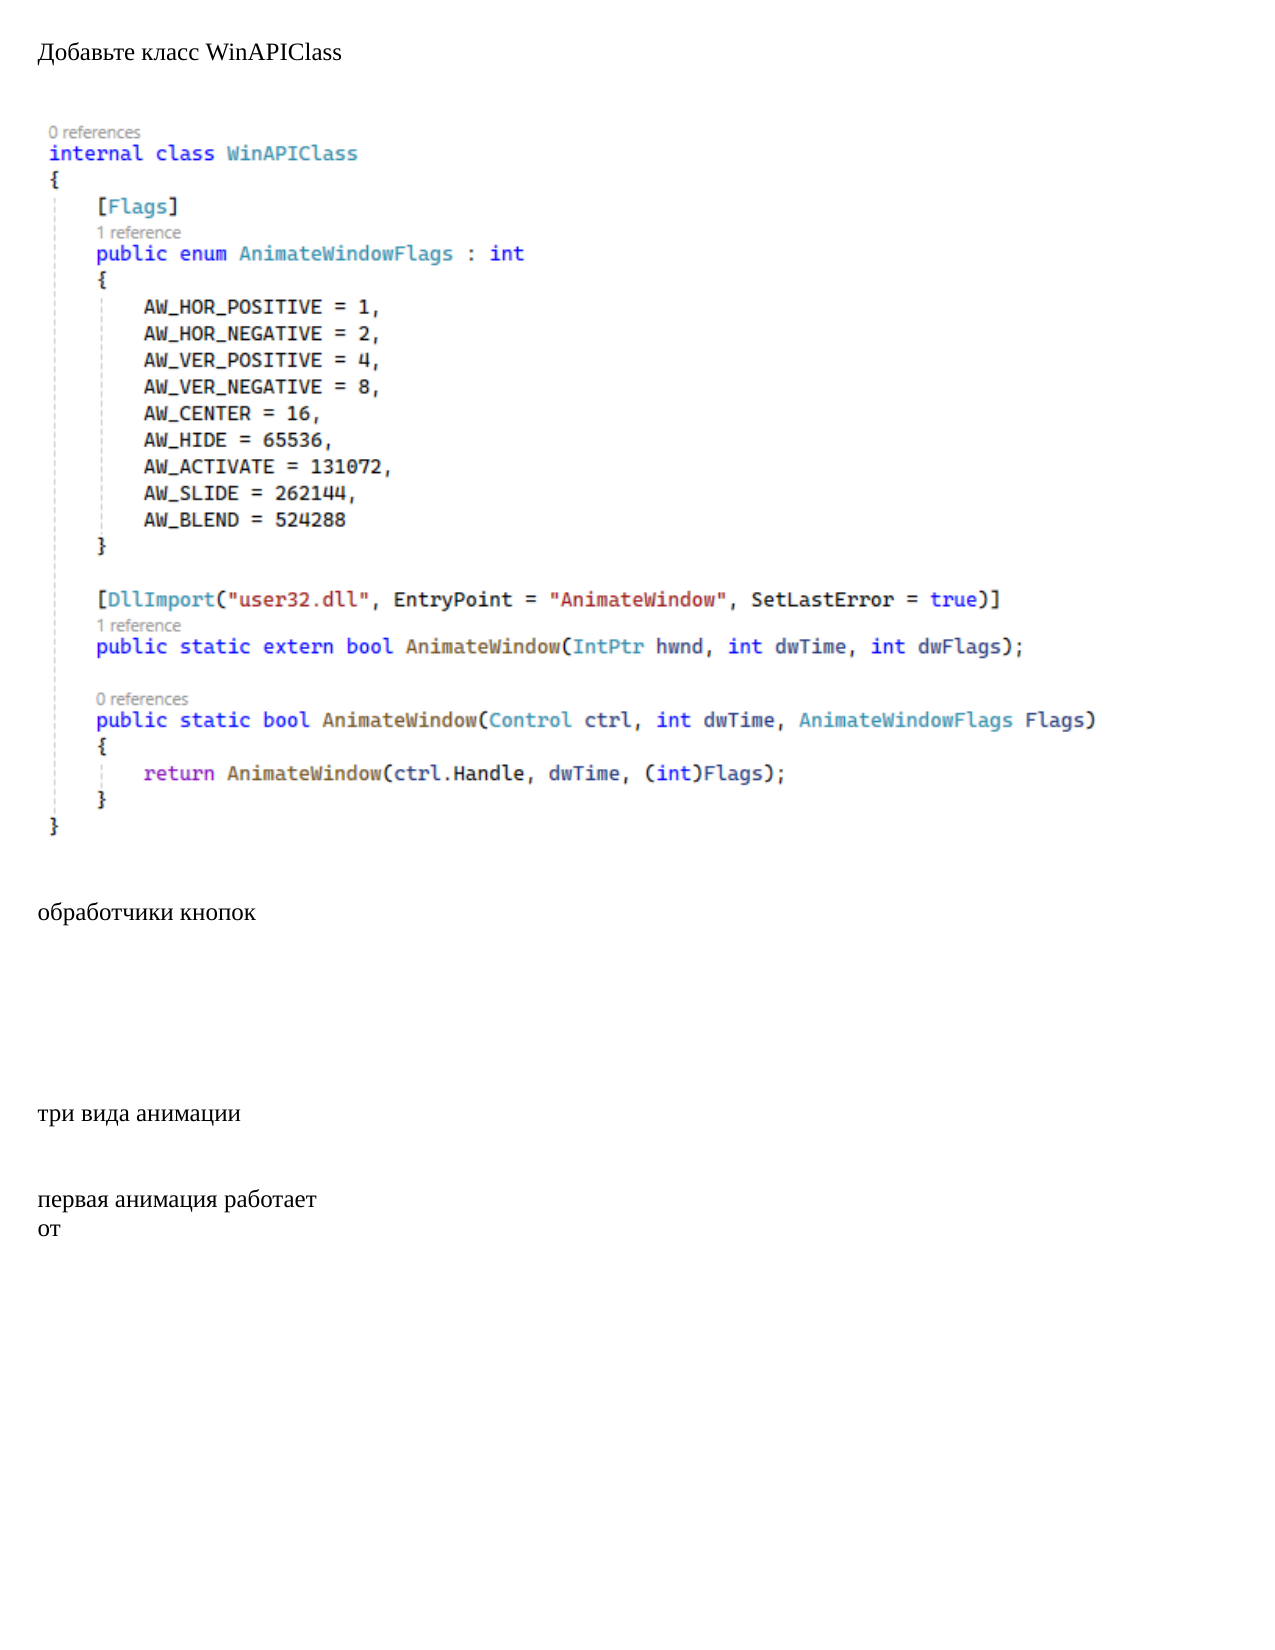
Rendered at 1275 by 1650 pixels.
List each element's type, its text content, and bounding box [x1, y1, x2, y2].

text обработчики кнопок [37, 897, 1237, 926]
text Добавьте класс WinAPIClass [37, 37, 1237, 66]
text от [37, 1213, 1237, 1242]
text первая анимация работает [37, 1184, 1237, 1213]
text три вида анимации [37, 1098, 1237, 1127]
picture [37, 123, 1113, 840]
